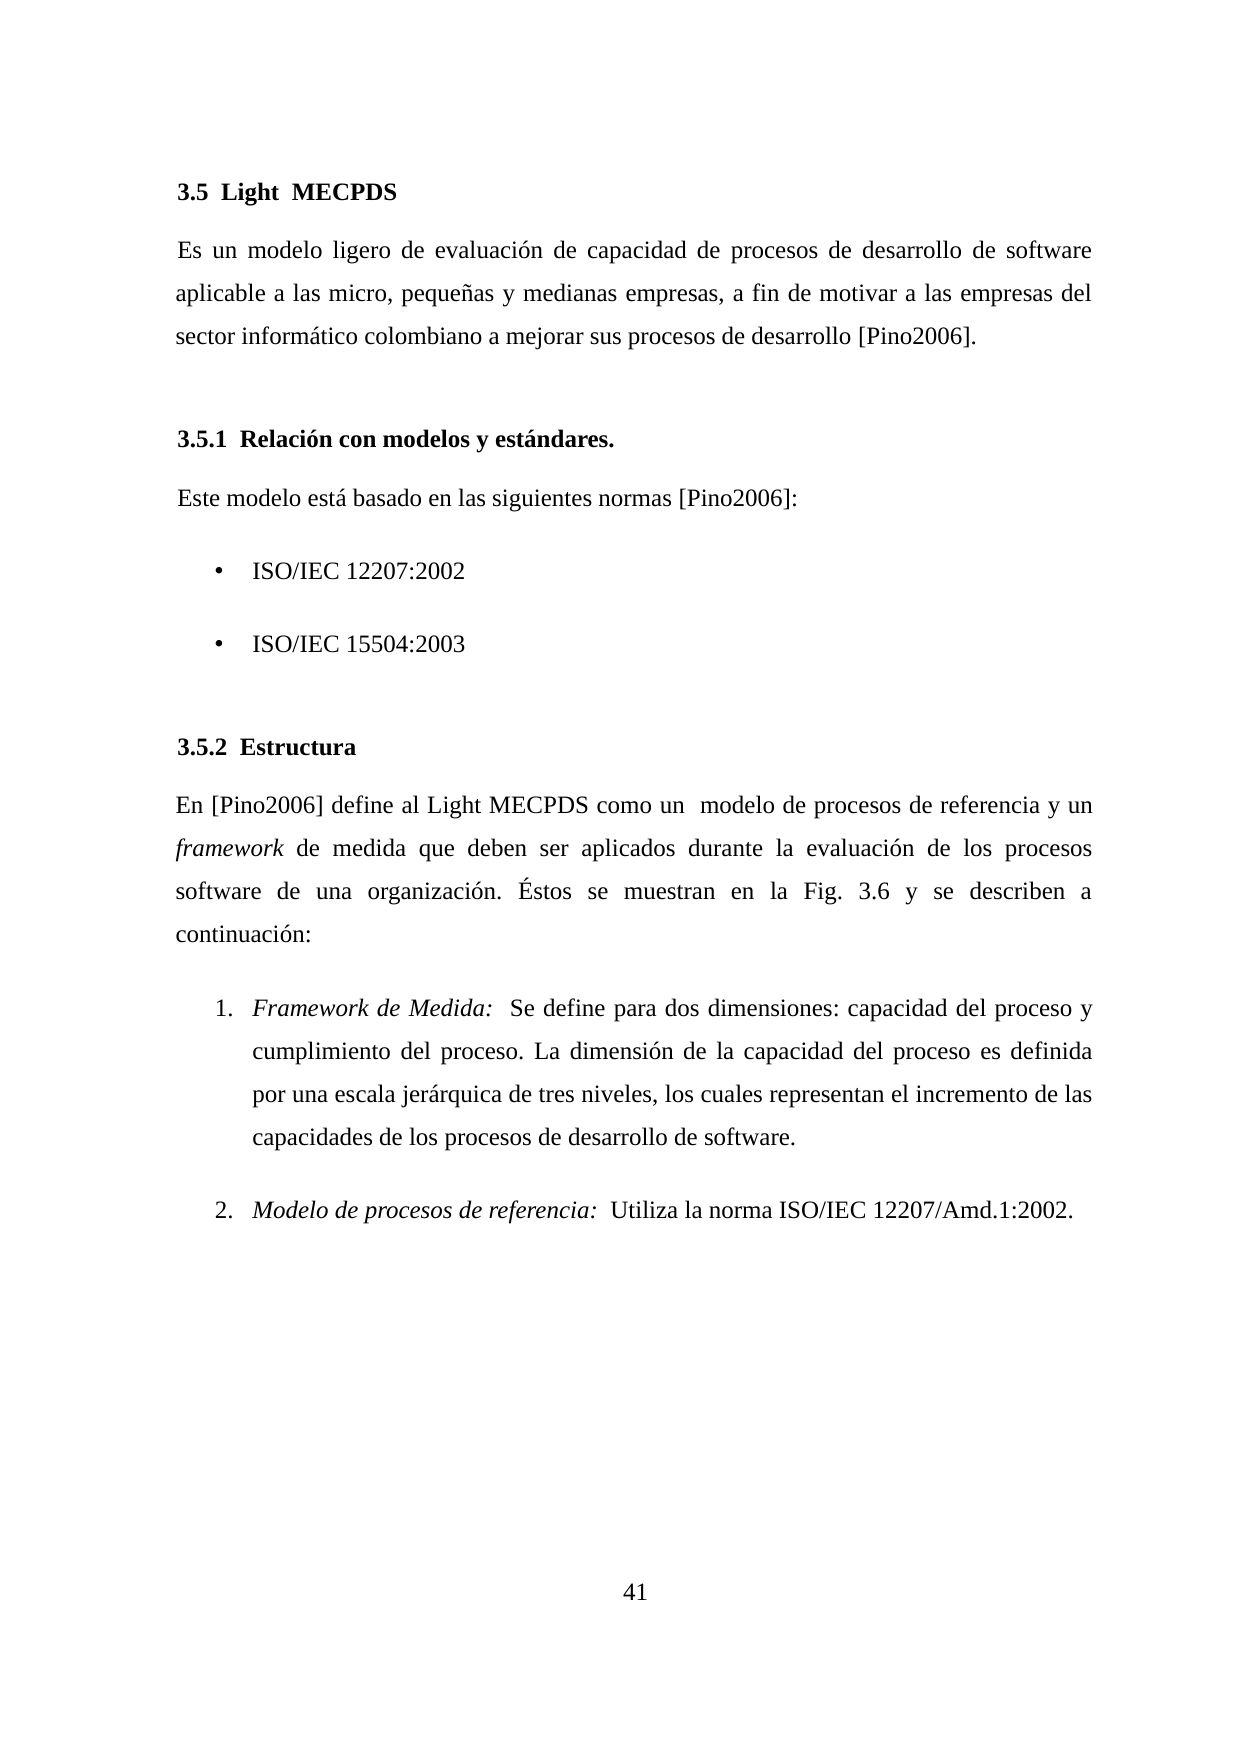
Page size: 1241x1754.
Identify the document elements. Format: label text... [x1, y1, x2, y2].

text 3.5.1 Relación con modelos y estándares. [177, 424, 1093, 453]
text Es un modelo ligero de evaluación de capacidad de procesos de desarrollo de software aplicable a las micro, pequeñas y medianas empresas, a fin de motivar a las empresas del sector informático colombiano a mejorar sus procesos de desarrollo [Pino2006]. [175, 235, 1093, 350]
list Modelo de procesos de referencia: Utiliza la norma ISO/IEC 12207/Amd.1:2002. [214, 1195, 1093, 1224]
list Framework de Medida: Se define para dos dimensiones: capacidad del proceso y cumplimiento del proceso. La dimensión de la capacidad del proceso es definida por una escala jerárquica de tres niveles, los cuales representan el incremento de las capacidades de los procesos de desarrollo de software. [214, 993, 1093, 1151]
text Este modelo está basado en las siguientes normas [Pino2006]: [175, 483, 1093, 511]
list ISO/IEC 12207:2002 [214, 556, 1093, 584]
list En [Pino2006] define al Light MECPDS como un modelo de procesos de referencia y un framework de medida que deben ser aplicados durante la evaluación de los procesos software de una organización. Éstos se muestran en la Fig. 3.6 y se describen a continuación: [175, 790, 1093, 948]
list ISO/IEC 15504:2003 [214, 629, 1093, 658]
subtitle 3.5 Light MECPDS [177, 177, 1093, 206]
list 3.5.2 Estructura [177, 732, 1093, 761]
